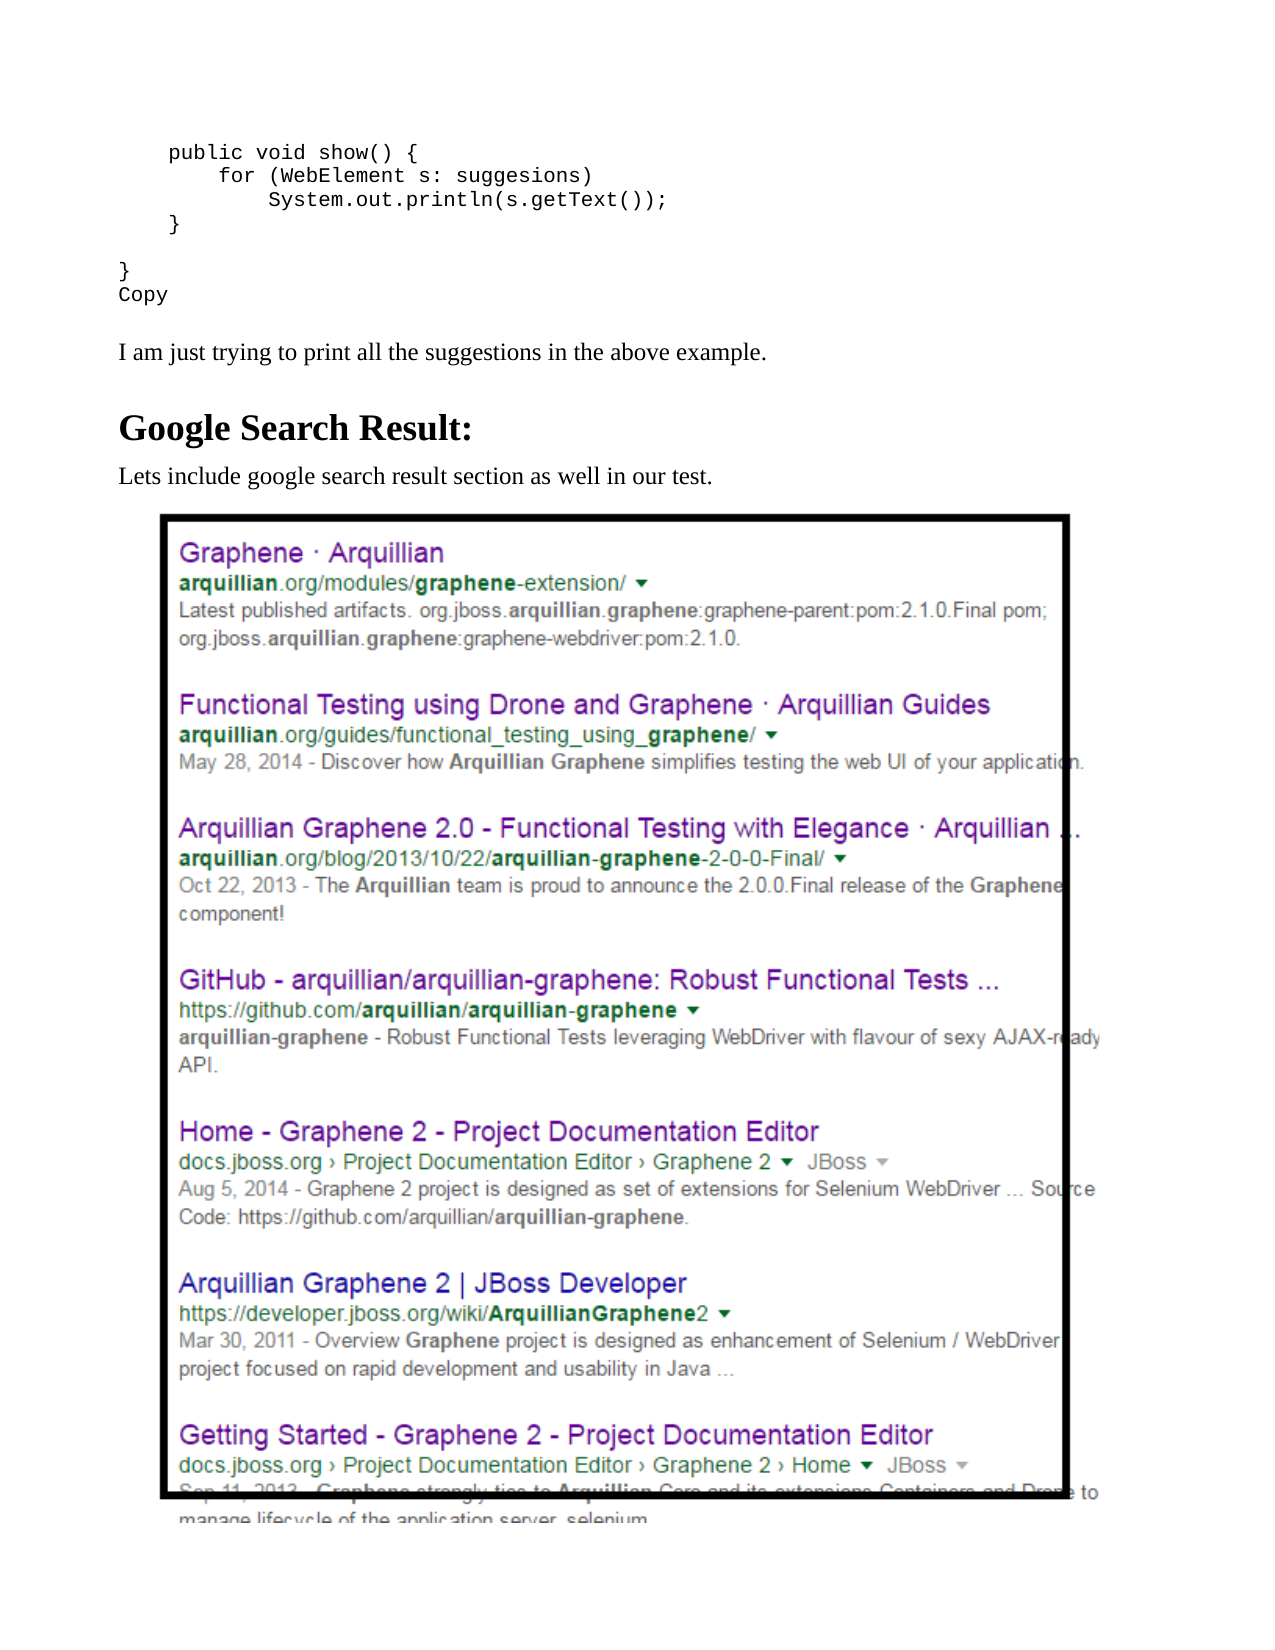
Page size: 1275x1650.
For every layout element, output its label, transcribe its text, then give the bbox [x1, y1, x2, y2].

text System.out.println(s.getText()); [118, 189, 1157, 213]
text } [118, 213, 1157, 236]
text Lets include google search result section as well in our test. [118, 461, 1157, 489]
text public void show() { [118, 142, 1157, 165]
text Copy [118, 284, 1157, 307]
text } [118, 260, 1157, 284]
text for (WebElement s: suggesions) [118, 165, 1157, 189]
picture [118, 508, 1100, 1523]
subtitle Google Search Result: [118, 405, 1157, 448]
text I am just trying to print all the suggestions in the above example. [118, 337, 1157, 366]
